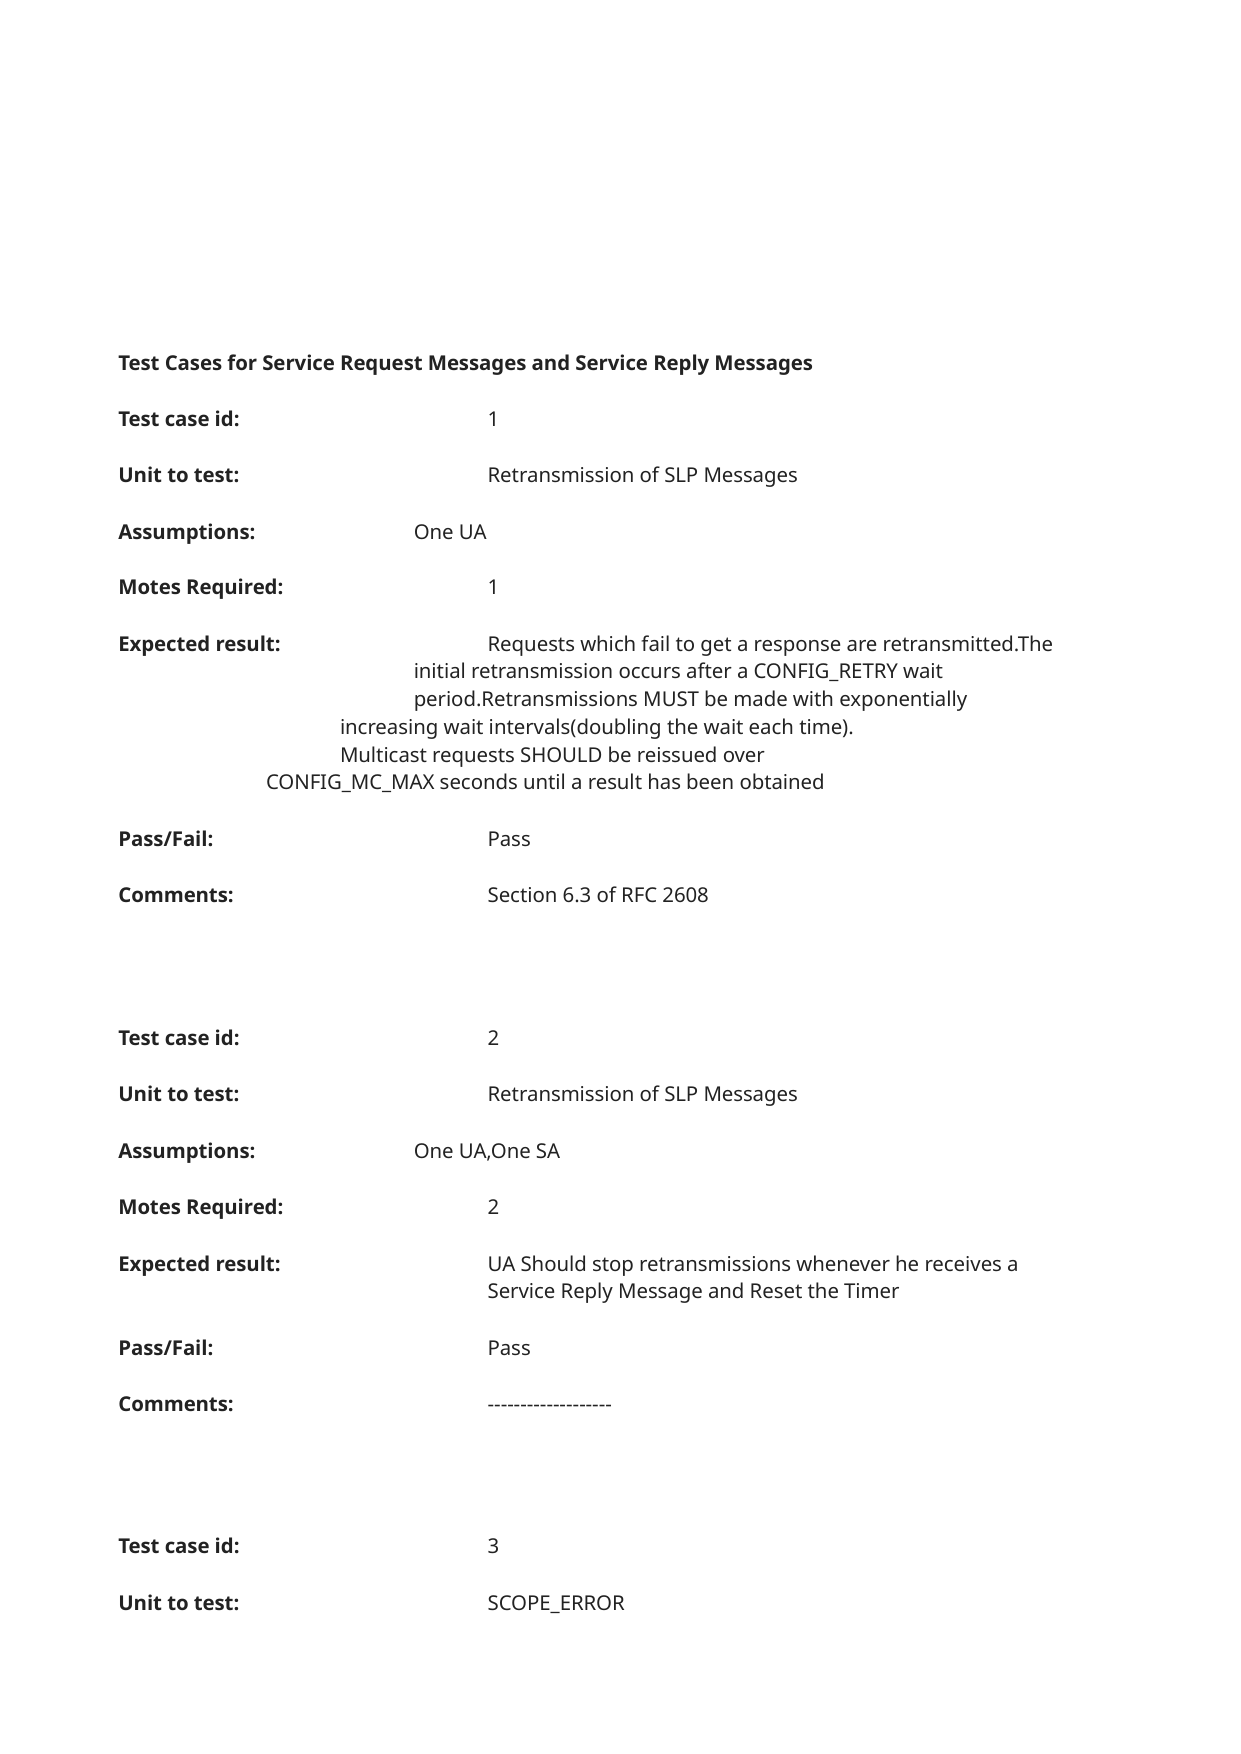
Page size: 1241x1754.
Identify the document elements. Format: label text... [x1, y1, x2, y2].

text Assumptions: One UA [118, 517, 1122, 545]
text Unit to test: SCOPE_ERROR [118, 1588, 1122, 1616]
text Motes Required: 1 [118, 573, 1122, 601]
text Expected result: Requests which fail to get a response are retransmitted.The initial retransmission occurs after a CONFIG_RETRY wait period.Retransmissions MUST be made with exponentially increasing wait intervals(doubling the wait each time). Multicast requests SHOULD be reissued over CONFIG_MC_MAX seconds until a result has been obtained [118, 629, 1122, 796]
text Motes Required: 2 [118, 1193, 1122, 1221]
text Test case id: 3 [118, 1532, 1122, 1559]
text Unit to test: Retransmission of SLP Messages [118, 461, 1122, 489]
text Pass/Fail: Pass [118, 1333, 1122, 1361]
text Assumptions: One UA,One SA [118, 1136, 1122, 1164]
text Test case id: 1 [118, 404, 1122, 432]
text Unit to test: Retransmission of SLP Messages [118, 1080, 1122, 1108]
text Pass/Fail: Pass [118, 824, 1122, 852]
text Test Cases for Service Request Messages and Service Reply Messages [118, 348, 1122, 376]
text Comments: ------------------- [118, 1390, 1122, 1418]
text Test case id: 2 [118, 1023, 1122, 1051]
text Expected result: UA Should stop retransmissions whenever he receives a Service Reply Message and Reset the Timer [118, 1249, 1122, 1305]
text Comments: Section 6.3 of RFC 2608 [118, 881, 1122, 908]
